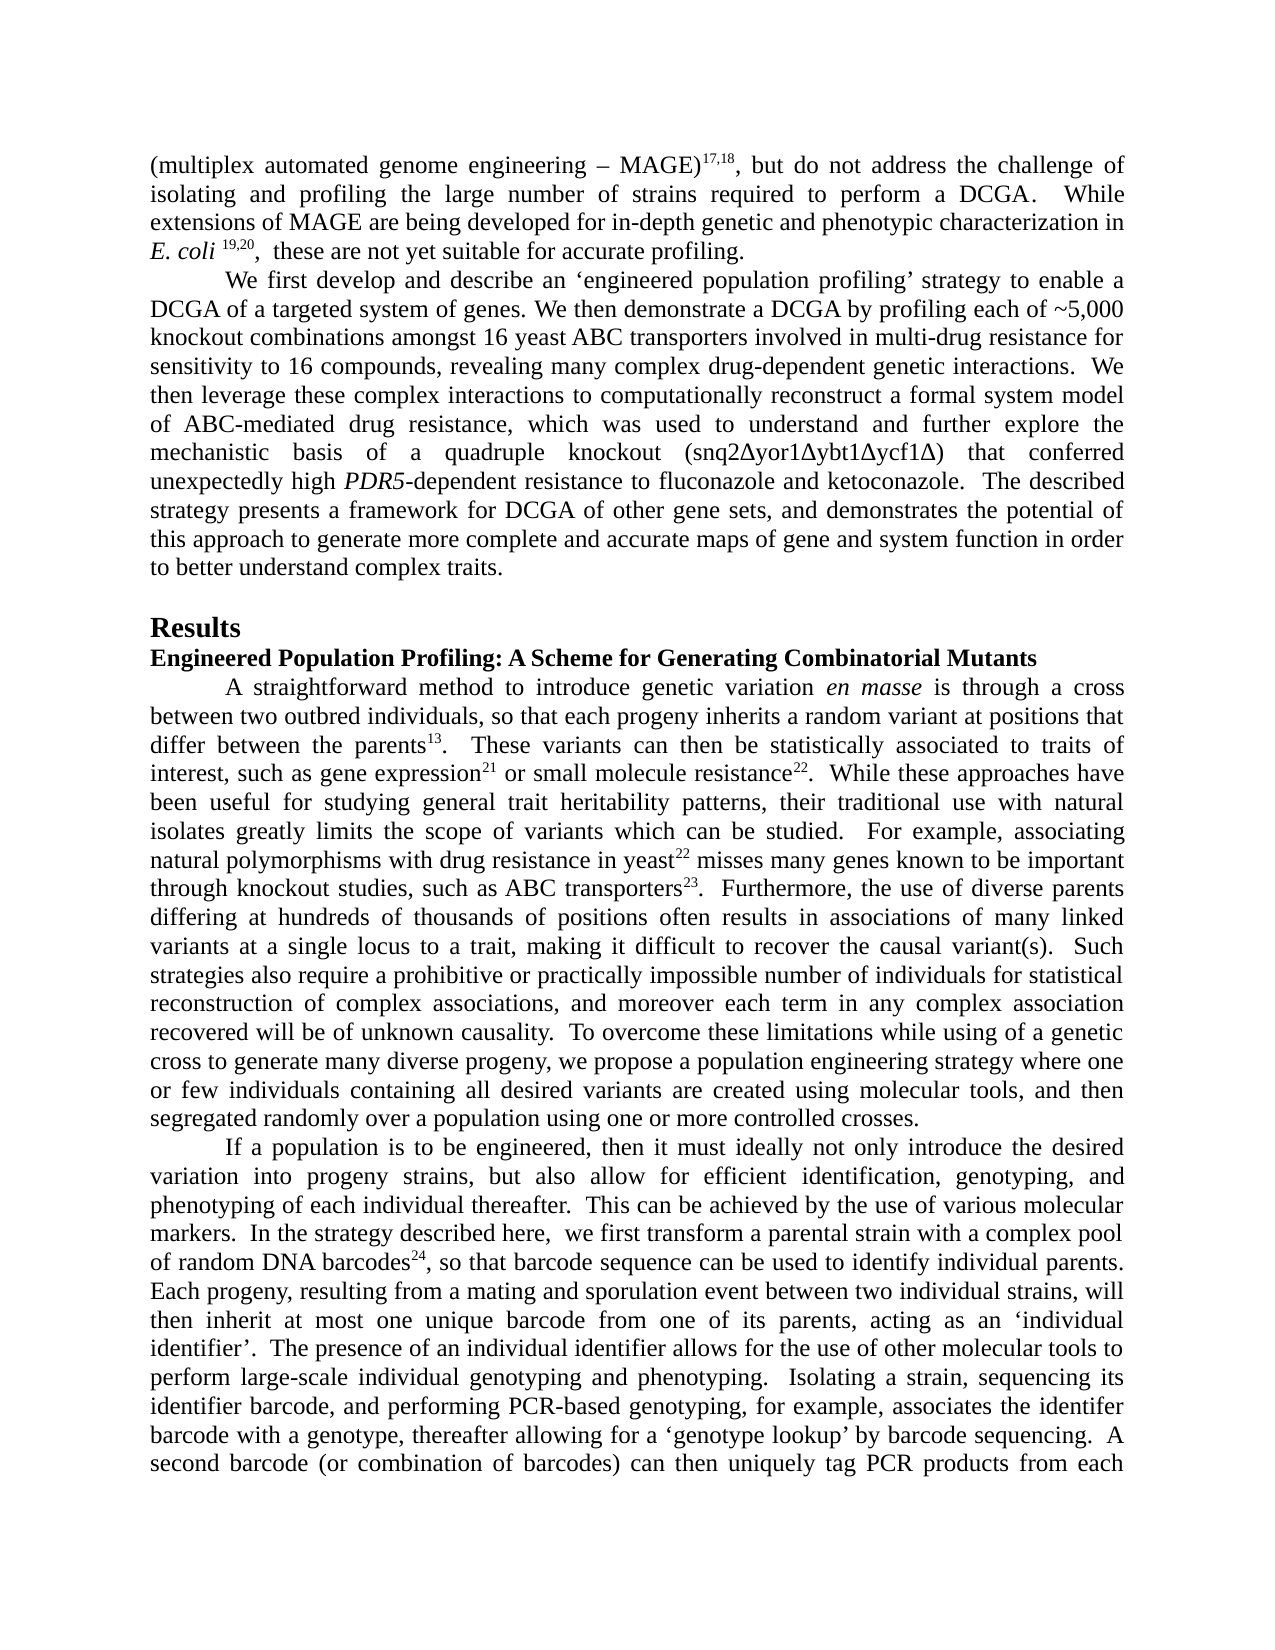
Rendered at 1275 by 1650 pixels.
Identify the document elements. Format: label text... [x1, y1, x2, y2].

subtitle Engineered Population Profiling: A Scheme for Generating Combinatorial Mutants [150, 643, 1125, 672]
text A straightforward method to introduce genetic variation en masse is through a cross between two outbred individuals, so that each progeny inherits a random variant at positions that differ between the parents13. These variants can then be statistically associated to traits of interest, such as gene expression21 or small molecule resistance22. While these approaches have been useful for studying general trait heritability patterns, their traditional use with natural isolates greatly limits the scope of variants which can be studied. For example, associating natural polymorphisms with drug resistance in yeast22 misses many genes known to be important through knockout studies, such as ABC transporters23. Furthermore, the use of diverse parents differing at hundreds of thousands of positions often results in associations of many linked variants at a single locus to a trait, making it difficult to recover the causal variant(s). Such strategies also require a prohibitive or practically impossible number of individuals for statistical reconstruction of complex associations, and moreover each term in any complex association recovered will be of unknown causality. To overcome these limitations while using of a genetic cross to generate many diverse progeny, we propose a population engineering strategy where one or few individuals containing all desired variants are created using molecular tools, and then segregated randomly over a population using one or more controlled crosses. [150, 672, 1125, 1132]
text (multiplex automated genome engineering – MAGE)17,18, but do not address the challenge of isolating and profiling the large number of strains required to perform a DCGA. While extensions of MAGE are being developed for in-depth genetic and phenotypic characterization in E. coli 19,20, these are not yet suitable for accurate profiling. [150, 150, 1125, 265]
text We first develop and describe an ‘engineered population profiling’ strategy to enable a DCGA of a targeted system of genes. We then demonstrate a DCGA by profiling each of ~5,000 knockout combinations amongst 16 yeast ABC transporters involved in multi-drug resistance for sensitivity to 16 compounds, revealing many complex drug-dependent genetic interactions. We then leverage these complex interactions to computationally reconstruct a formal system model of ABC-mediated drug resistance, which was used to understand and further explore the mechanistic basis of a quadruple knockout (snq2∆yor1∆ybt1∆ycf1∆) that conferred unexpectedly high PDR5-dependent resistance to fluconazole and ketoconazole. The described strategy presents a framework for DCGA of other gene sets, and demonstrates the potential of this approach to generate more complete and accurate maps of gene and system function in order to better understand complex traits. [150, 265, 1125, 581]
text Results [150, 610, 1125, 643]
text If a population is to be engineered, then it must ideally not only introduce the desired variation into progeny strains, but also allow for efficient identification, genotyping, and phenotyping of each individual thereafter. This can be achieved by the use of various molecular markers. In the strategy described here, we first transform a parental strain with a complex pool of random DNA barcodes24, so that barcode sequence can be used to identify individual parents. Each progeny, resulting from a mating and sporulation event between two individual strains, will then inherit at most one unique barcode from one of its parents, acting as an ‘individual identifier’. The presence of an individual identifier allows for the use of other molecular tools to perform large-scale individual genotyping and phenotyping. Isolating a strain, sequencing its identifier barcode, and performing PCR-based genotyping, for example, associates the identifer barcode with a genotype, thereafter allowing for a ‘genotype lookup’ by barcode sequencing. A second barcode (or combination of barcodes) can then uniquely tag PCR products from each [150, 1132, 1125, 1477]
